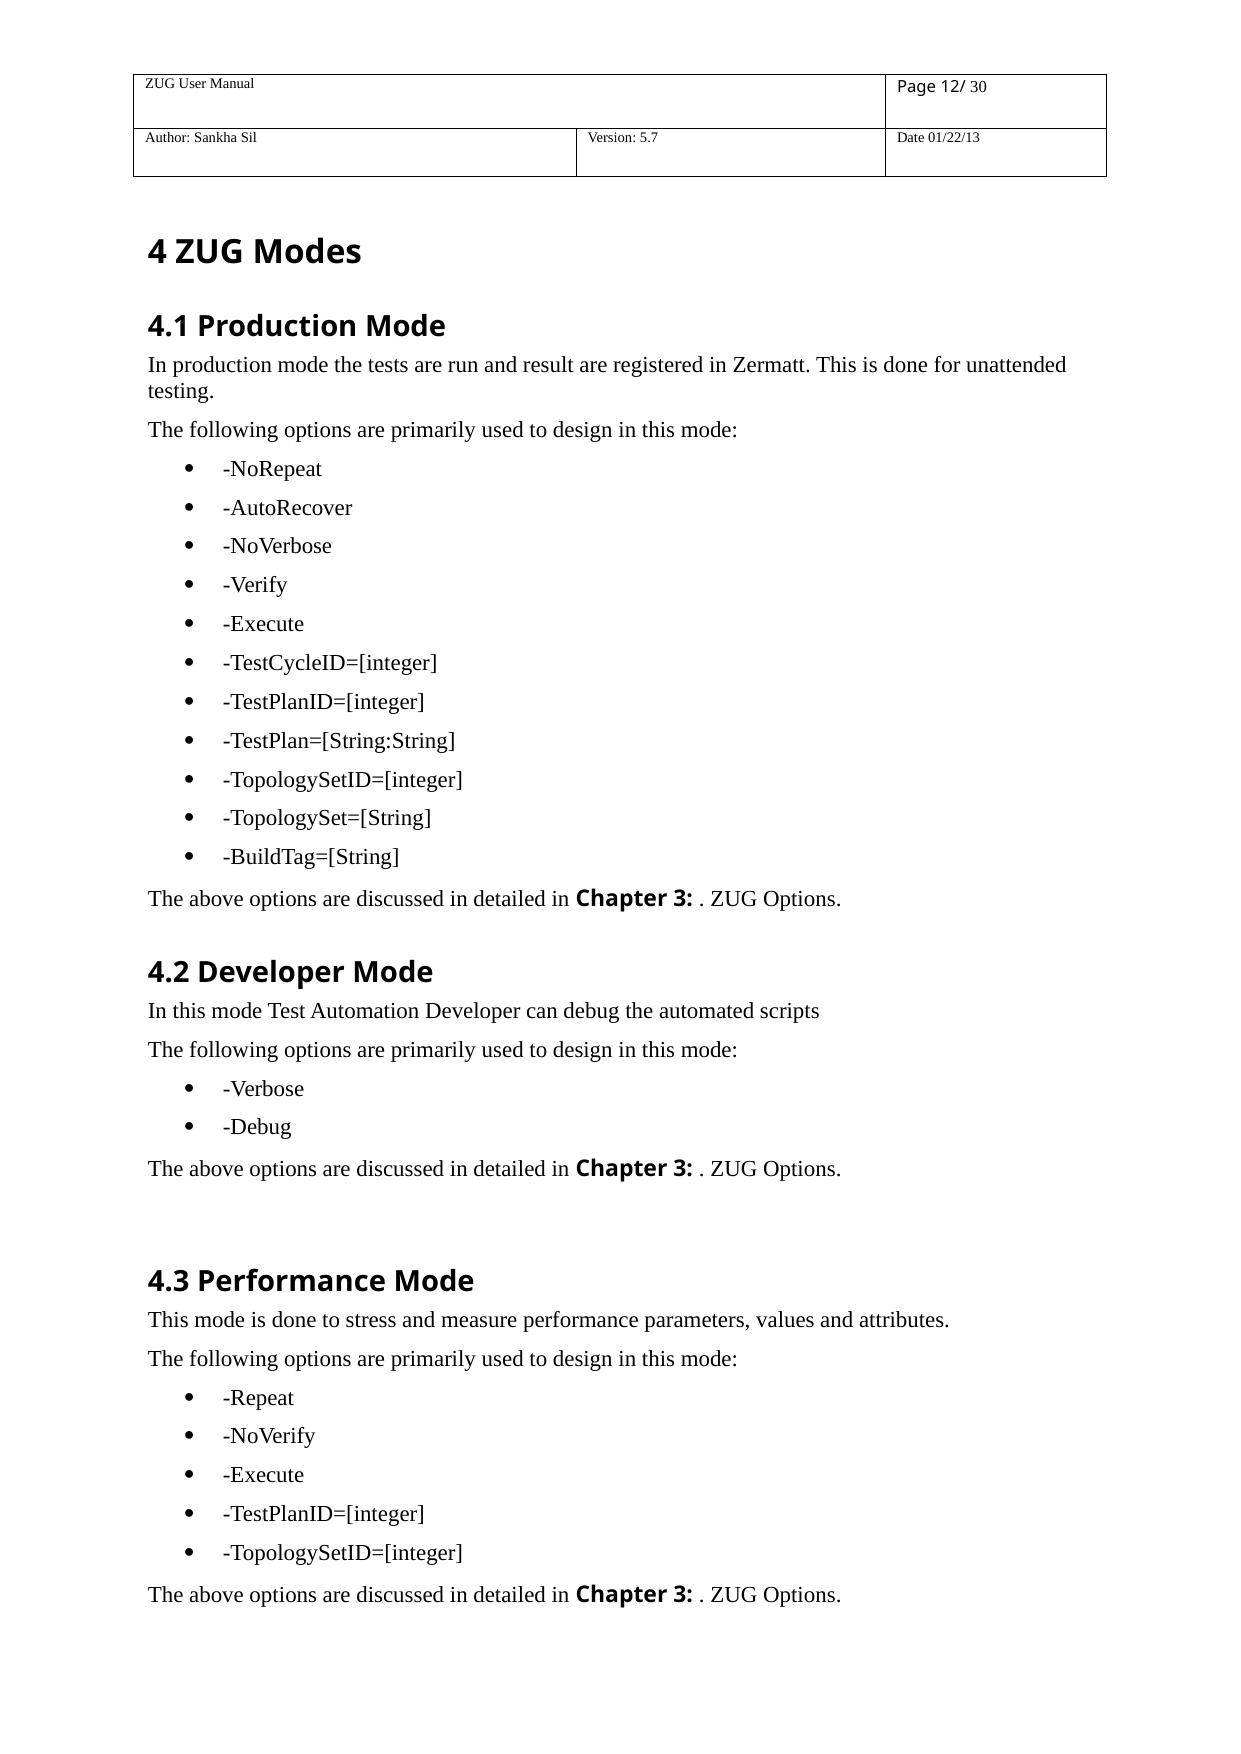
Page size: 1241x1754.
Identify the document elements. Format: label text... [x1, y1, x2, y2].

list -TopologySetID=[integer] [185, 1539, 1092, 1565]
list -TestPlanID=[integer] [185, 688, 1092, 714]
list -AutoRecover [185, 494, 1092, 520]
list -Execute [185, 610, 1092, 637]
list -Execute [185, 1461, 1092, 1488]
list -TestPlan=[String:String] [185, 727, 1092, 753]
list -Debug [185, 1113, 1092, 1140]
list -NoVerify [185, 1422, 1092, 1449]
list -TestCycleID=[integer] [185, 649, 1092, 675]
list -NoRepeat [185, 455, 1092, 481]
list -Repeat [185, 1383, 1092, 1410]
text The following options are primarily used to design in this mode: [148, 1345, 1092, 1371]
list -TopologySetID=[integer] [185, 766, 1092, 792]
text The following options are primarily used to design in this mode: [148, 416, 1092, 442]
text In production mode the tests are run and result are registered in Zermatt. This is done for unattended testing. [148, 351, 1092, 403]
text This mode is done to stress and measure performance parameters, values and attributes. [148, 1306, 1092, 1332]
list -Verbose [185, 1074, 1092, 1101]
list -Verify [185, 571, 1092, 598]
text The above options are discussed in detailed in Chapter 3: . ZUG Options. [148, 882, 1092, 913]
text The following options are primarily used to design in this mode: [148, 1036, 1092, 1062]
subtitle ZUG Modes [148, 228, 1092, 273]
list -BuildTag=[String] [185, 843, 1092, 870]
list -TestPlanID=[integer] [185, 1500, 1092, 1526]
subtitle 4.2 Developer Mode [148, 951, 1092, 991]
text In this mode Test Automation Developer can debug the automated scripts [148, 997, 1092, 1023]
subtitle 4.1 Production Mode [148, 305, 1092, 344]
subtitle 4.3 Performance Mode [148, 1260, 1092, 1299]
text The above options are discussed in detailed in Chapter 3: . ZUG Options. [148, 1152, 1092, 1183]
text The above options are discussed in detailed in Chapter 3: . ZUG Options. [148, 1578, 1092, 1609]
list -TopologySet=[String] [185, 804, 1092, 831]
list -NoVerbose [185, 532, 1092, 559]
